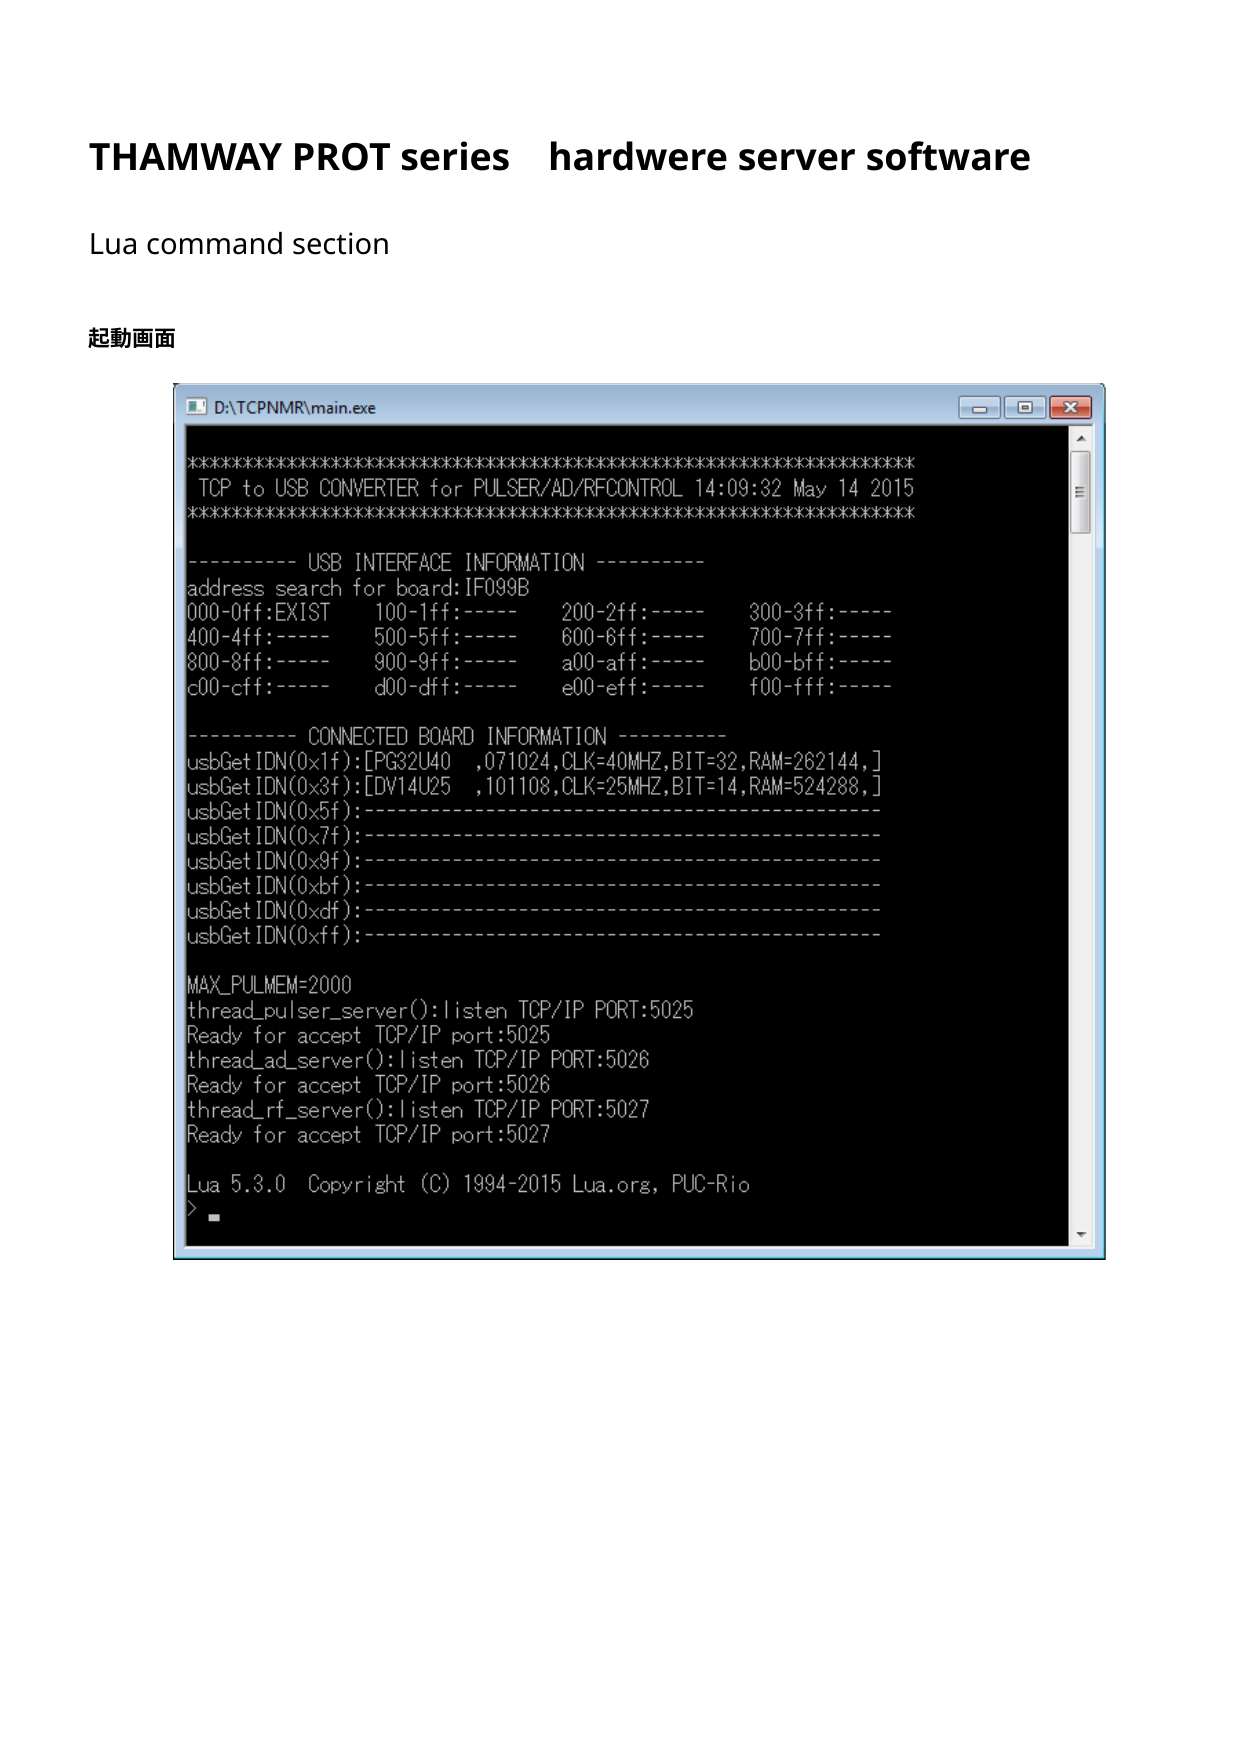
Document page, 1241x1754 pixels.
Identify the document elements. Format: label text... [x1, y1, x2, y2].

text 起動画面 [89, 318, 1181, 356]
picture [173, 383, 1106, 1260]
text Lua command section [89, 206, 1181, 281]
subtitle THAMWAY PROT series hardwere server software [89, 118, 1181, 193]
